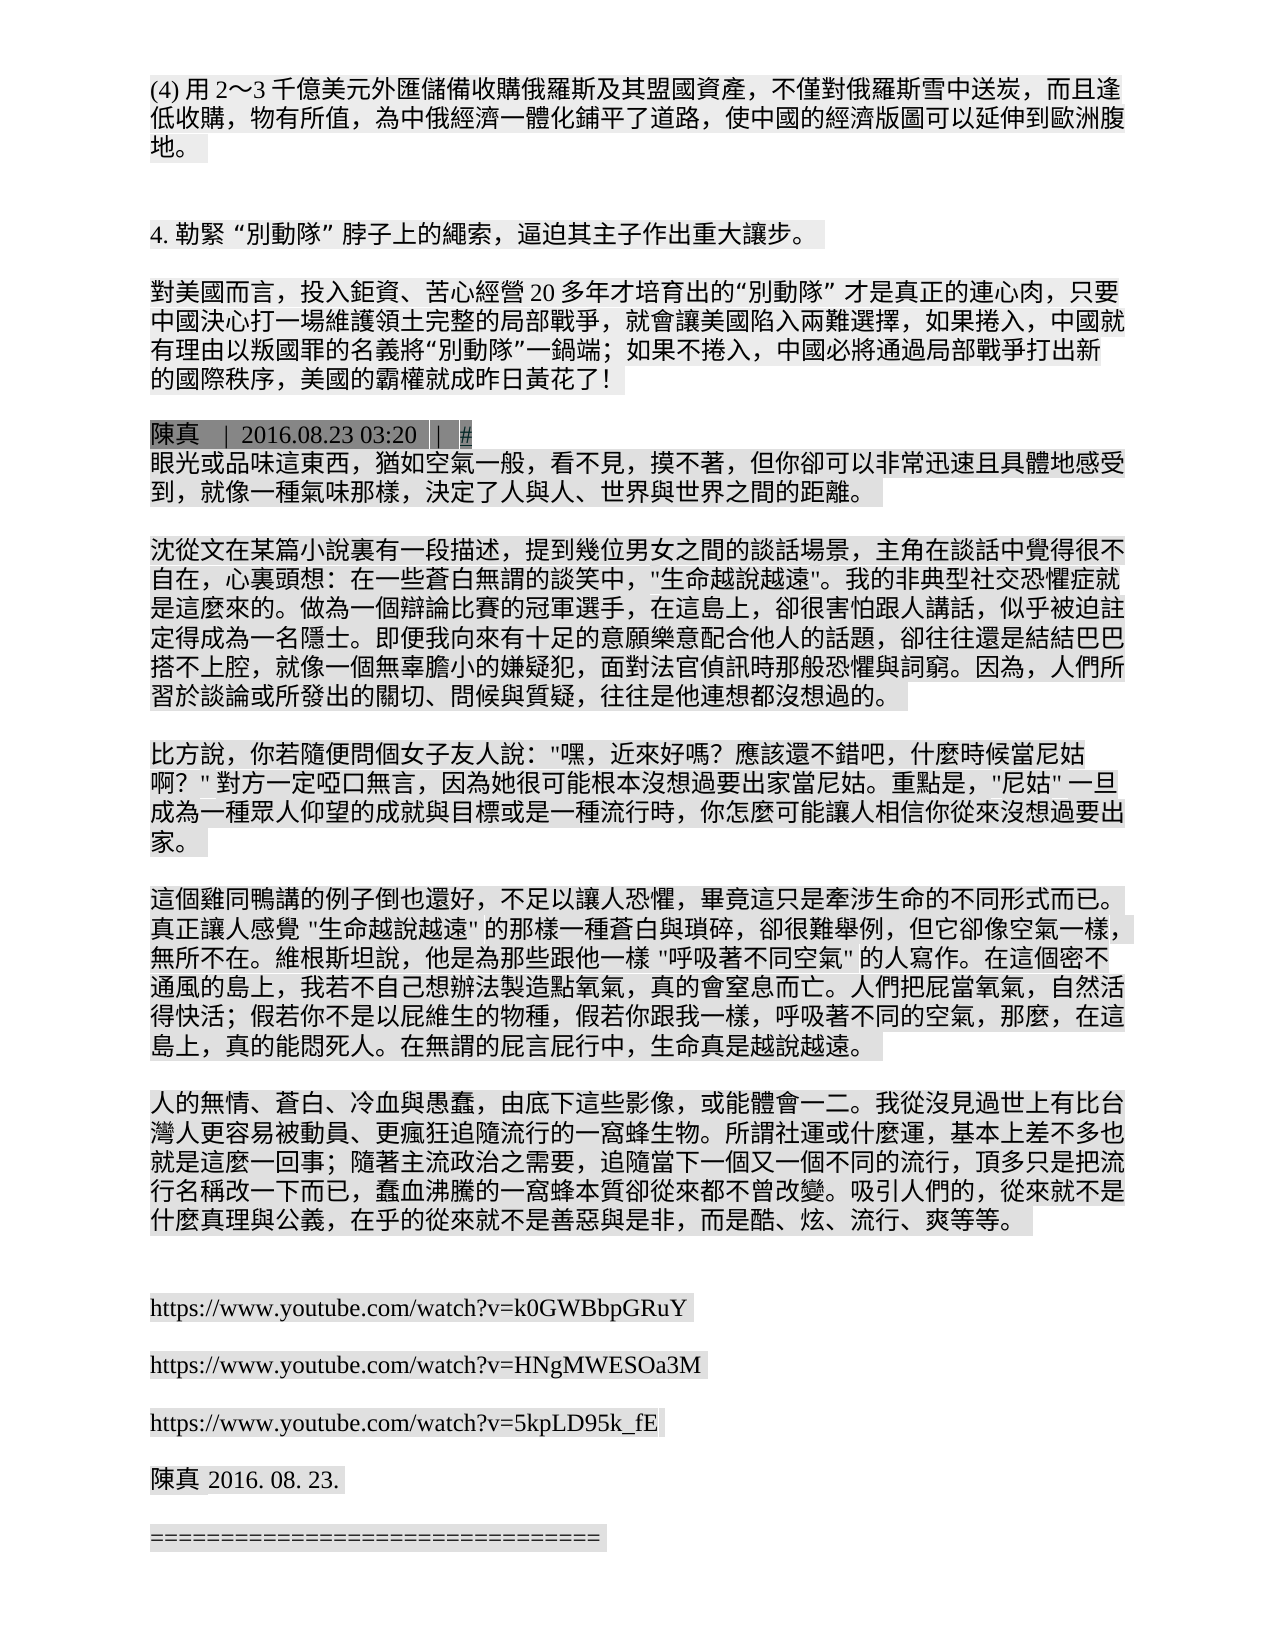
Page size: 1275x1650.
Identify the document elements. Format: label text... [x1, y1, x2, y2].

text 這是朋友傳來的一篇文字，作者不詳；有人認為它出自中共高層智囊。究竟誰寫的，我不知道。但我仔細看了內容，寫得還不錯。事實上它只是寫出了一些普通常識，但這樣一些普通常識，卻幾乎不可能出現在這個無腦島上。 對於台灣人來說，不管你多麼不願意閱讀這樣一種 “乏味” 、不夠爆奶爆紅或有趣好笑的文章，最好還是讀一讀，因為它極其簡潔地闡明了世界下一個二十年風雲變幻的基本主軸。就跟下棋一樣，你不可能有效理解單獨一件事，除非你把它放在一個基本架構上來理解，或許才能明白為什麼會有這樣一件事的發生或存在。 政治上或經濟上，沒有什麼事是偶然的(難道會有人下棋是憑著隨機與偶然？)；輕易能看懂的叫陽謀，帶點內在模糊的叫陰謀。不管陰謀或陽謀，任何大小事的背後都是一套謀略與盤算。在我對政治、經濟的理解裏，沒有陰謀二字；所謂陰謀，只不過是細節或許還不是很清楚的一種謀略布局，而這一切布局的背後，大約就是底下這文章所闡述的這樣一個基本架構。也許20年後還活在世上的人，終究都會見到這套基本劇情的某種結局。我認為它會是一個悲劇。特別是在這島上，無人可置身事外；越早面對它，越能知道如何自處，知道自己在這樣一場無可避免的鬥爭中應抉擇什麼樣的善惡位置。當然，你也可以 “選擇” 當一個無腦的奴隸，繼續抓寶什麼夢的，繼續關注一些島內低能人事物 (謂之意見領袖) 的每日動態。 蘇古諾夫經常強調培養一個社會的文化內涵之基本重要性，他相信 “美” 確實能救世界。對此，我依然也還懷著信仰。“美” 足以讓我們脫離烏合之眾，讓我們從群眾之中的零點零零零零零零零零零幾，變成一個完整的 “一”，重拾完整人性，使我們從一隻面目模糊無腦冷血的 “蛆”，成為一個真正意義上的 “人”，自然就會在善惡上做出合適判斷，而不再只是他人為惡的一種廉價工具。 陳真 2016. 08. 24. ================== 美國戰略泄露 中國保衛戰已打響 作者不詳 2016八月 本世紀以來，把中國作為最大的假想敵，苦心積慮要將中國解體，變成第二個前蘇聯，已經成為美國政客的既定國策，這一點已經無可置疑。但這場戰爭如何佈局、如何去打，更是傾盡了從華爾街到白宮、從五角大樓到幾百個基金會所能召喚的全部國家智慧。這是個自從有人類以來前所未有的巨大工程，是從軍事、外交、政治到經濟、文化五面合圍的超級戰略佈局。 一、中國招惹了誰？ 為什麼美國要針對中國進行全面封殺的戰爭？在人類歷史上為什麼會出現中、美大對決？這是因為：自前蘇聯解體後，西方國家的政客和思想家就認為他們已經制定了世界各國的遊戲規則，也就是世界秩序。在這個世界秩序中，美國是世界的中心和統治者，理由是美國手中有兩件讓全世界所有國家都為之臣服的必殺之器：一是絕對的軍事優勢，足以消滅和震懾一切不聽話的國家；二是作為世界貨幣的美元，只要開動印刷機，就可以無所顧忌掠奪全世界的財富。 所以，美國是世界大家庭中的第一層級，而美國的親密盟國——歐洲、日澳新等貴族國家則為第二層級，餘者為第三層級僕從國、第四層級苦力國、第五層級邊緣國構成了世界的秩序。西方國家認為，這個世界秩序至少應該維持1000年！ 在上述的世界秩序中，貴族以上層級的那些國家和那些國家主流社會的公民，不再從事財富的生產，只從事科學研究、文化創造和宇宙冒險，將成為科技進步的創造者和享用者、以及宇宙的拓荒者；而僕從國、苦力國以下層級的國家和人民，將徹底淪為貴族以上國家提供物質財富的生產者甚至是 "會說話的機器”，這部分人類根本就不需要智慧的培養，只要能學會從事最低檔工作的一技之長、在業餘時間沉溺于發達國家的智慧人類為他們開發的網路遊戲就可以了。 因此，500年後世界各國，人類不同階層的差距將被無限制拉大，貴族國家主流階層人群的平均壽命將超過300歲，而僕從國以下層級國家的人均壽命還停留在70-80歲左右；主流國家人的平均智商將會達到200，而非主流國家人的平均智商將退化到80。這就是以美國為軸心的貴族國家心中夢寐以求的千年世界秩序。 而中國，雖然只關注自身發展，在國際事務中誰也不招惹，但還是中槍了。為什麼？就是因為被中國看成是“誰也不招惹” 的自身發展，不經意間已經成為貴族國家“世界秩序”的攪局者。 在這個被貴族國家既定的“世界秩序”中，中國應該是“僕從國”、“打工族” 的身份，但中國的發展已經僭越了這個身份。儘管中國並沒有挑戰已有“世界秩序”的故意，而在事實上卻已經對原有的“世界秩序”構成了威脅。 1. 人民幣越來越強大，並正在成為許多國家的結算貨幣和儲備貨幣，已經嚴重威脅到了美元的核心地位。這意味著什麼？無須解釋，美國在世界上唯我獨尊的“鎮山之寶”即將被人民幣這個 "他山之玉” 所動搖。 2.“殲20”威脅到了“F22”的至高無上的地位。美國是靠超強的軍事實力稱霸天下的，“臥榻之側豈容他人酣睡”？ 雖然中國並沒有把美國當成敵人，但是，當中國的軍事實力越來越接近于美國時，殲20的出現只是中國軍力全面躍升的一個縮影。這樣下去還了得？ 再過50年，美國軍事的絕對優勢將不復存在，還如何讓天下諸侯匍匐在地、頂禮膜拜？ 3. 中國的“華為”正在逼近美國的微軟。以往，在眾多科學研究和工程技術領域的頂級俱樂部裏，從來沒有中國人的身影，但這種情況已經發生微妙的變化，中國已經在世界科技前沿如影隨形。作為世界上獲得諾貝爾獎最多的國家，科技的領導者地位一直是美國既可以賺全世界的錢，又可以向嘍囉國家施以狗糧的源泉，但是中國科學家步步緊逼的追趕，已經使科學技術制高點的美國產生了莫名的危機感。 4. 中國經濟的快速增長，創造出人類經濟史上沒有先例的模式和奇跡，使越來越多的國家更加欣賞中國模式。而對於一直充當全球“教父” 的美國來說，只能眼睜睜看著中國正在成為大多數發展中國家模仿的對象，而美國為這些國家制定的 “教材”已經無人問津。如果按照這種趨勢發展下去，若干年後，原來的發達國家都會被“ 新興經濟體”國家邊緣化。 5. 按照西方國家關於“世界秩序”的定義，中國只能是第四層級——苦力國的一員，擔負著為貴族國家提供廉價勞動力和廉價商品的分工，而中國文化就完全沒有存在的必要了，西方文化應該成為主流的普世文化，中國的固有文化應該終結和湮滅。然而，不安分的中國不僅向全世界輸出自己的有形產品，而且在輸出自己的文化，讓世界上越來越多的人為中國文化—— 中國的影視作品、中國的風俗、中國博大精深的思維方式而陶醉。這還得了？西方文化要想普世，豈能容忍“異端邪說” 與之一同坐在佈道的講臺之上？ 可見，即便是中國埋頭幹自己的事情、走自己的路，奉行“你好、我好、他也好”、誰也不得罪的和平外交政策，還是把美國給得罪了。不把中國置於死地，美國就霸權難保，保不住霸權，一切浮華都會化為烏有，這怎能不讓美國寢食難安？ 這就是美國執意要圍殲中國的根本原因。 二、一山不容二虎，美國將怎樣圍殲中國？ 在鄧小平時代，中國奉行的是韜光養晦、全面收斂政治、外交、軍事、文化在國家大局中的級別、只謀求經濟發展的基本國策，使西方國家樂意讓中國這只無害的“鴿子”長大。 上世紀80年代後，中國逐步放棄了奉行多年的計劃經濟體制，而引入源於西方國家的市場經濟制度。這在美國政客看來，中國已經步入了他們設計的道路，尤其是在90年代後，中美關係進入蜜月期，使美國可以在中國大張旗鼓地培植出他們在政府高官、大學教授、新聞媒體、重要經濟部門的代理人，從而控制住中國的經濟命脈甚至政府的決策，最終將中國引導到美國的附庸國道路上去。 但是，自2002年中國領導人換屆後，不僅逐步脫離了美國設計的徹底剷除社會主義元素、全面實現私有化的發展軌道，而且使國有經濟獲得了飛速的發展，破天荒地實現了國有經濟在市場機制環境中的鳳凰涅盤、浴火重生。誰也沒有想到，中國這只“鴿子”成長得太快了，轉眼之間已經成為全球第二大經濟體，而在物質生產部門，中國的產能已經占到了全球的50%。隨著經濟實力的快速增長，中國的國際影響力也與日俱增，軍事、科技、文化同步發展，人民幣的地位也顯著提高，不知不覺已經觸碰到了霸權國家的核心利益。中國不僅迅速成長為經濟大國，而且在2009年拒絕了美國提出的“美中共治”方案，堅持走“ 中國式”的發展道路。 中國最新一屆領導人上臺後，決心要在世界舞臺上實現“中國夢”！而中國經濟的成長方式完全顛覆了西方經濟學的經典教義，是對美國式教材的毀滅性的打擊，美國模式黯然失色，這讓自詡為全球教父的美國面臨滾下神壇的命運。在這種情況下，奧巴馬擺出決戰的架勢，一定要要將中國消滅在羽翼尚未完全豐滿之時，就實屬必然了。 美國總統奧巴馬說得非常直白，“國際秩序的規則是由美國制定的，中國只能在規則內進行選擇，別妄想去改變規則”。它給出中國的2 種選擇是： （1）中國與美國達成某種共識和妥協，邀請中國與美國聯手，實現對全球的“美中共治”。但這種 “美中共治” 是以美國為領袖、中國為僕從的雙邊關係為前提的。在此前提下，在政治、經濟、軍事、外交、科技、文化等諸方面，可以允許中國成為經濟大國，但其他方面都必須屈尊於美國。中國的身份只能是美國的“長工”，中國可以利用這種身份迅速富裕起來，在世界各國的五大層級中，可以讓中國僅次於第二層級的貴族國家、而居於其他僕從國、苦力國之上。但是不允許中國在外交、軍事、科技、文化領域挑戰美國的核心地位，這就是美國可以容忍的最大底線。 美國保證：只要中國同意這種角色安排，就可以安心獲得200年和平發展的寶貴時間。在奧巴馬的第一個任期，已將這種訊息明確傳達給了中國領導人。 （2）如果中國拒絕了美國的提議，就只有另一種選擇—— 對中國進行全面圍堵、全面扼殺，直到把中國支解—— 這就是美國政治家的潛臺詞。 五年前，美國發動的伊拉克、利比亞戰爭以薩達姆、卡紮菲被推翻而宣告結束。按照白宮的行動計畫，世界上還有敘利亞、伊朗、俄羅斯這三個刺頭成為圍堵中國的前哨障礙，因此，就必須一鼓作氣拿下敘利亞，得手後伊朗也就陷入了四面包圍，困死伊朗就易如反掌。而俄羅斯雖大，卻只有石油這一個財路，堵住這個財路，俄羅斯就成病貓了。 在這種判斷下，美國制定了重返亞洲計畫，目標直指中國。但是，敘利亞戰爭完全出乎奧巴馬意料，不僅沒有快速收官，而且做大了IS（伊斯蘭國）、危及到了伊拉克，造成了拖累歐洲的難民潮，使歐洲盟友離心離德。如果等到逐個收拾了敘利亞、伊朗、俄羅斯再對中國下手，可能就錯過了向中國發動總攻的視窗期——2025年之前，再拖延下去，中國的經濟實力和軍力就會異常強大，就無論如何也啃不動了。 所以，奧巴馬不得不當機立斷，甩掉中東的爛攤子、與伊朗和解，把槍口直接對著中國，在2025年之前一定要發動總攻！ 志在消滅中國的戰爭已經打響。但是，這場戰爭不是傳統意義的冷熱兵器的戰爭，而是在規模上超越二次世界大戰、在性質上決定了人類命運的走向、在縱深上是集軍事、經濟、政治、外交、文化等所有手段在內的一場曠古無匹的戰爭，其有三個焦點。 1. 軍事只搭台唱戲、無影手借刀殺人。 直接用軍事手段消滅中國，對美國來說其代價無法承受。中國的遠端核武器庫，正在迅速發展的抗攔截技術、二次打擊能力，使軍事戰爭只能帶來兩敗俱傷的結果，更何況，地域遼闊的俄羅斯猶如黃雀在後。所以，用軍事作戰方式來消滅中國，已經失去可能性。 美國欲達到消滅中國的目的，就只能選擇陰損的組合拳方案： 用軍事手段對中國進行持續圍堵，讓嘍囉國與中國不斷發生摩擦、製造中國周邊的緊張局勢，從而使中國失去國際生存空間、失去外交夥伴、失去世界市場，進而誘導出中國經濟環境的惡化，使中國喪失經濟發展的強勁動力，引發企業倒閉潮、失業潮、地方政府財政崩盤潮，進而人為製造出社會動盪，再密令台獨、港獨、藏獨、疆獨以及潛伏的 “第五縱隊” 在平時按兵不動，到時機成熟時，只聽美國主子一聲號令，就在一天之內同時行動起來，萬箭齊發，直指中國的國家政權，在前所未有的混亂中，將中國肢解為7-8個國家，永久性滅絕中國這個心頭大患。 2. 美元才是掐死中國的致命手段。 由於美元在全球作為“世界貨幣” 的地位在短期內無法由其他貨幣所替代，美元的優勢比美國軍事的優勢還要巨大。更為重要的是，美國已經培植出了進行貨幣戰爭的超級戰隊：美國國內的100 個最大的託管基金、對沖基金已經將其國內的散戶投資款吸收了90% 以上，所能聚集的資金量已經超過10萬億美元，足以買斷世界上三分之一的國家。而美國制定的全球規則，允許國際資本在全球外匯市場、大宗商品期貨市場、各個國家的股票市場自由流動。而這個規則所導致的結果就是：資本巨鱷可以通過行情的興風作浪將別國資產血洗一空，無一倖免。 在這場沒有硝煙的戰爭中，可以說美國所擁有的超級戰隊不僅在2008年金融危機時毫髮無損 ，而且在美國實行 QE 政策後使其吸納的資金量增長了幾十倍！在退出QE 後，超級戰隊所控制的美元就瞬間變成了硬通貨，其購買力飆升4 倍以上，使這些基金公司成為舉世無敵的超級巨獸！ 在十幾年前，索羅斯的胃口還不足以吞下香港股市，而現在，量子基金的實力已經膨脹百倍，已經敢於做空人民幣了！ 如果說在軍事上中美之間的差距是1:5的話，在國際資本市場中美的差距就是1：500，甚至可以說，中國根本就沒有自己的專業隊伍！稍有不慎，中國與美國抗衡的本錢—— 3 萬多億美元的外匯儲備，將在 1~2 年之內被資本大鱷吞噬殆盡，那時，中國在國際市場將徹底失去話語權，對外投資和國際貿易將陷入空前困難，將進一步導致中國實體經濟的衰退、國力的枯竭，國內敵對勢力、分裂勢力的萬箭齊發就箭在弦上了。 3. 一支龐大的別動隊潛伏在中國的要害部門，蠢蠢欲動，隨時準備對現政權發動最後攻擊。他們既有來自美國的雄厚資金，又掌握了重要的社會資源。幾百個基金會已經把觸角伸進了中國上上下下的要害部門。 軍事、貨幣、別動隊，這三股力量就是美國要在地圖上抹掉中國的三把利劍。美國與中國的對決將在軍事搭台、經濟唱戲、別動隊發起衝鋒、引起中國的內亂中展開，即使中國有千枚核彈、萬艘艦船也只能眼睜睜看著自己的國家、民族被肢解而無可奈何——這就是隱藏在白宮密室中的美國滅華戰略。 三、時隔一個世紀，再打一場世界級的 “反圍剿 ”戰爭 美國的滅華戰略集中在軍事（圍堵）、貨幣（對決）、別動隊（ 製造內亂）這三把利劍上，因此，只有打殘這三把利劍，中國才能粉碎圍剿，轉危為安。 1. 加速發展中國的軍事力量。 中國要想不受世界列強的欺辱，必須加快軍事力量的發展。有人擔心軍備競賽會將中國拖垮，就像前蘇聯那樣分崩離析，而實際上這種擔憂純屬多餘。中國的情況與前蘇聯根本不能同日而語，中國有3萬多億美元的外匯儲備、每年還有1000億左右美元的外匯順差，中國主要工業品的產能已占全球產能的50%，已經大大過剩，而軍費開支僅占GDP的1.32%，還有巨大的可增加空間。在目前的軍費開支中，還包括相當部分的非軍事用途的支出，戰區調整後，好鋼用在刀刃上，就可以增加1000億元的有效投入。而在軍事科技方面，研發同樣的高科技武器，中國的研發成本連美國的20%都不到，而中國的研發速度，可以是美國的3倍以上。因此，中國根本不用懼怕跟任何國家搞軍備競賽，這種競賽只能將對手拖垮，而不是中國。 2. 中國必須做好打一場局部戰爭的準備。 30年以來，美國一直認為，中國奉行韜光養晦政策，不會與美國正面開戰，因此才會有轟炸中國使館、介入台海衝突、將釣魚島納入日美安保條約管轄範圍、侵入中國領空領海等事件的不斷發生。對這種挑釁，如果中國一再退讓，中國在世界上的威望將會成空，不僅高鐵出不去、大規模基本建設出不去、恐怕誰也不敢和中國做生意了—— 用軍事恐嚇打掉中國經濟騰飛的翅膀，這正是白宮最想要的結果。 因此，必須有一場局部戰爭來粉碎這個連環枷鎖。如果美國捲入，就可以名正言順地清除隱藏著國內的 “別動隊”，徹底剪滅威脅國家安全的隱患——這才是美國苦心經營20餘年積攢起來的連心肉，為了“別動隊” 不被剿滅，美國根本不敢輕舉妄動。因此，無論美國是否捲入，都會使中國從中獲利，沖出圍堵的籬笆，昂首闊步地向民族復興目標挺進。中國根本沒有必要擔心這場局部戰爭擴大化，因為擴大化就意味著世界的毀滅，美國也不能倖免，更是美國的歐洲盟友不希望看到的。中國有足夠的智慧將局部戰爭控制在有限範圍內。至於什麼時候、在什麼地方、與美國的哪一個嘍囉打這場局部戰爭，就屬於戰役問題了。總之，一場局部戰爭的勝利將徹底粉碎美國在2025年前對中國發動的總攻，才會有中華民族的真正崛起。 3. 用 “運動戰” 的方式扞衛人民幣的國際地位。 世人皆知，華爾街才是美國白宮的真正主人。在美元受到人民幣越來越大威脅的時候，真正的主角再也按耐不住了，索羅斯作為華爾街的代言人已經向人民幣下了“做空人民幣” 的戰書！作為金融大玩家，無論是做空還是做多某國貨幣或股市，一般而言，應該策劃于密室、行動於無聲，只有這樣才能做局成“ 老鼠倉”，等待大局跟隨波動時，再進行逆向操作，將低價購入的 "老鼠倉" 倉糧高價售出，將散戶手中的錢財血洗一空。 為什麼索羅斯要將 “秘密” 公開於世呢？ 就是因為人民幣雖有所貶值，但遠未達到索羅斯可以廉價收購的低點，靠索羅斯那點本錢，還不足造成人民幣的崩潰。所以，他大聲呼喚中國經濟要“硬著陸” ，就是要製造恐慌氣氛，讓中國的機構和個人跟風拋售人民幣換購美元，迫使人民幣出現塌方式貶值，進而打擊中國股市，使中國經濟陷入斷崖式衰退，並用廉價換購的人民幣瘋狂收購中國資產，再製造一波股市上漲行情，將資產拋出。這樣一來，不僅大賺了一把，而且用老鼠的力氣掀翻了大象。 如果中國政府進行干預，拋售美元以挽救人民幣匯率，他就夥同更多的金融大玩家去收購中國在外匯市場出售的美元，直到把中國的外匯儲備掏空，最後撐不下去，導致人民幣崩盤。中國無論是拋售外匯儲備還是不拋，都是兩難選擇。因此，不能把目光局限在外匯市場，而應充分利用大宗商品價格跳水的天賜良機，將外匯儲備用於跨國經濟建設。 (1) 用外匯儲備作為後備資金池，巨量發行收益率較高的人民幣基本建設投資債券，而購買債券者可以選擇人民幣高收益或者用外幣償還，這樣一來，人民幣在限定範圍內的高收益率，就會促使人民幣走強，又不傷及股市和實體經濟，還會大大加速高鐵、港口、機場、城市地下管網改造、養老設施、污染治理設施、水利和防災設施的建設規模和速度，刺激中國的經濟增長，是對做空人民幣企圖的毀滅性還擊。 (2) 宣告重振中國房地產的新政策——取消開發商的專屬特權，在符合規劃的前提下，任何主體都可以進行城市住宅建設，將不完全產權、不可交易的自住型住宅作為房地產開發的主要方向，減半收取此類住宅的土地出讓金，減收部分轉化為政府持有部分產權，使平均房價下降30-50%，以迎合農村人口向城市的轉移，掀起城市建設的新高潮。 (3) 用外匯儲備作為資金池，設立萬億級體量的國家級技術創新投資基金，一改中國的科技基金規模過小無法容錯的弊端，讓賭10中1的高風險概率獲得商業化支撐（目前，只有美國資本市場才有這種高風險機制，這就是美國成為科技領導者的秘訣），強力推進戰略性新興產業、關鍵核心技術的升級和產業化。 (4) 用2～3 千億美元外匯儲備收購俄羅斯及其盟國資產，不僅對俄羅斯雪中送炭，而且逢低收購，物有所值，為中俄經濟一體化鋪平了道路，使中國的經濟版圖可以延伸到歐洲腹地。 4. 勒緊 “別動隊” 脖子上的繩索，逼迫其主子作出重大讓步。 對美國而言，投入鉅資、苦心經營20多年才培育出的“別動隊” 才是真正的連心肉，只要中國決心打一場維護領土完整的局部戰爭，就會讓美國陷入兩難選擇，如果捲入，中國就有理由以叛國罪的名義將“別動隊”一鍋端；如果不捲入，中國必將通過局部戰爭打出新的國際秩序，美國的霸權就成昨日黃花了！ [150, 75, 1125, 395]
text 眼光或品味這東西，猶如空氣一般，看不見，摸不著，但你卻可以非常迅速且具體地感受到，就像一種氣味那樣，決定了人與人、世界與世界之間的距離。 沈從文在某篇小說裏有一段描述，提到幾位男女之間的談話場景，主角在談話中覺得很不自在，心裏頭想：在一些蒼白無謂的談笑中，"生命越說越遠"。我的非典型社交恐懼症就是這麼來的。做為一個辯論比賽的冠軍選手，在這島上，卻很害怕跟人講話，似乎被迫註定得成為一名隱士。即便我向來有十足的意願樂意配合他人的話題，卻往往還是結結巴巴搭不上腔，就像一個無辜膽小的嫌疑犯，面對法官偵訊時那般恐懼與詞窮。因為，人們所習於談論或所發出的關切、問候與質疑，往往是他連想都沒想過的。 比方說，你若隨便問個女子友人說："嘿，近來好嗎？應該還不錯吧，什麼時候當尼姑啊？" 對方一定啞口無言，因為她很可能根本沒想過要出家當尼姑。重點是，"尼姑" 一旦成為一種眾人仰望的成就與目標或是一種流行時，你怎麼可能讓人相信你從來沒想過要出家。 這個雞同鴨講的例子倒也還好，不足以讓人恐懼，畢竟這只是牽涉生命的不同形式而已。真正讓人感覺 "生命越說越遠" 的那樣一種蒼白與瑣碎，卻很難舉例，但它卻像空氣一樣，無所不在。維根斯坦說，他是為那些跟他一樣 "呼吸著不同空氣" 的人寫作。在這個密不通風的島上，我若不自己想辦法製造點氧氣，真的會窒息而亡。人們把屁當氧氣，自然活得快活；假若你不是以屁維生的物種，假若你跟我一樣，呼吸著不同的空氣，那麼，在這島上，真的能悶死人。在無謂的屁言屁行中，生命真是越說越遠。 人的無情、蒼白、冷血與愚蠢，由底下這些影像，或能體會一二。我從沒見過世上有比台灣人更容易被動員、更瘋狂追隨流行的一窩蜂生物。所謂社運或什麼運，基本上差不多也就是這麼一回事；隨著主流政治之需要，追隨當下一個又一個不同的流行，頂多只是把流行名稱改一下而已，蠢血沸騰的一窩蜂本質卻從來都不曾改變。吸引人們的，從來就不是什麼真理與公義，在乎的從來就不是善惡與是非，而是酷、炫、流行、爽等等。 https://www.youtube.com/watch?v=k0GWBbpGRuY https://www.youtube.com/watch?v=HNgMWESOa3M https://www.youtube.com/watch?v=5kpLD95k_fE 陳真 2016. 08. 23. ================================ 北投公園寶可夢瘋潮 躍上時代雜誌網站 2016年8月22日 北投公園寶可夢瘋潮 躍上時代雜誌網站（中央社） 台北市北投公園被寶可夢玩家擠爆，警方原以為今天非假日人潮較少，沒想到越晚越多人，警方趕緊加派人手在現場指揮，避免交通阻塞。而這個場景也成為時代雜誌網站報導素材，指北投的情況讓人聯想到科幻小說中的場景。 報導以「寶可夢或可預見世界末日景象（Pokémon Go May Have Just Shown Us What the End of the World Looks Like）」為題，引用了週末數千名瘋狂玩家為了追逐神奇寶貝中的「快龍」、「卡比獸」等，湧進位於台北市新北投捷運站附近的北投公園和周邊馬路的影片，描述這個景象通常只有在馬拉松，甚至逃避外星人入侵或是恐怖攻擊時才可能出現。 [150, 449, 1125, 1552]
text 陳真 | 2016.08.23 03:20 | # [150, 420, 1125, 449]
